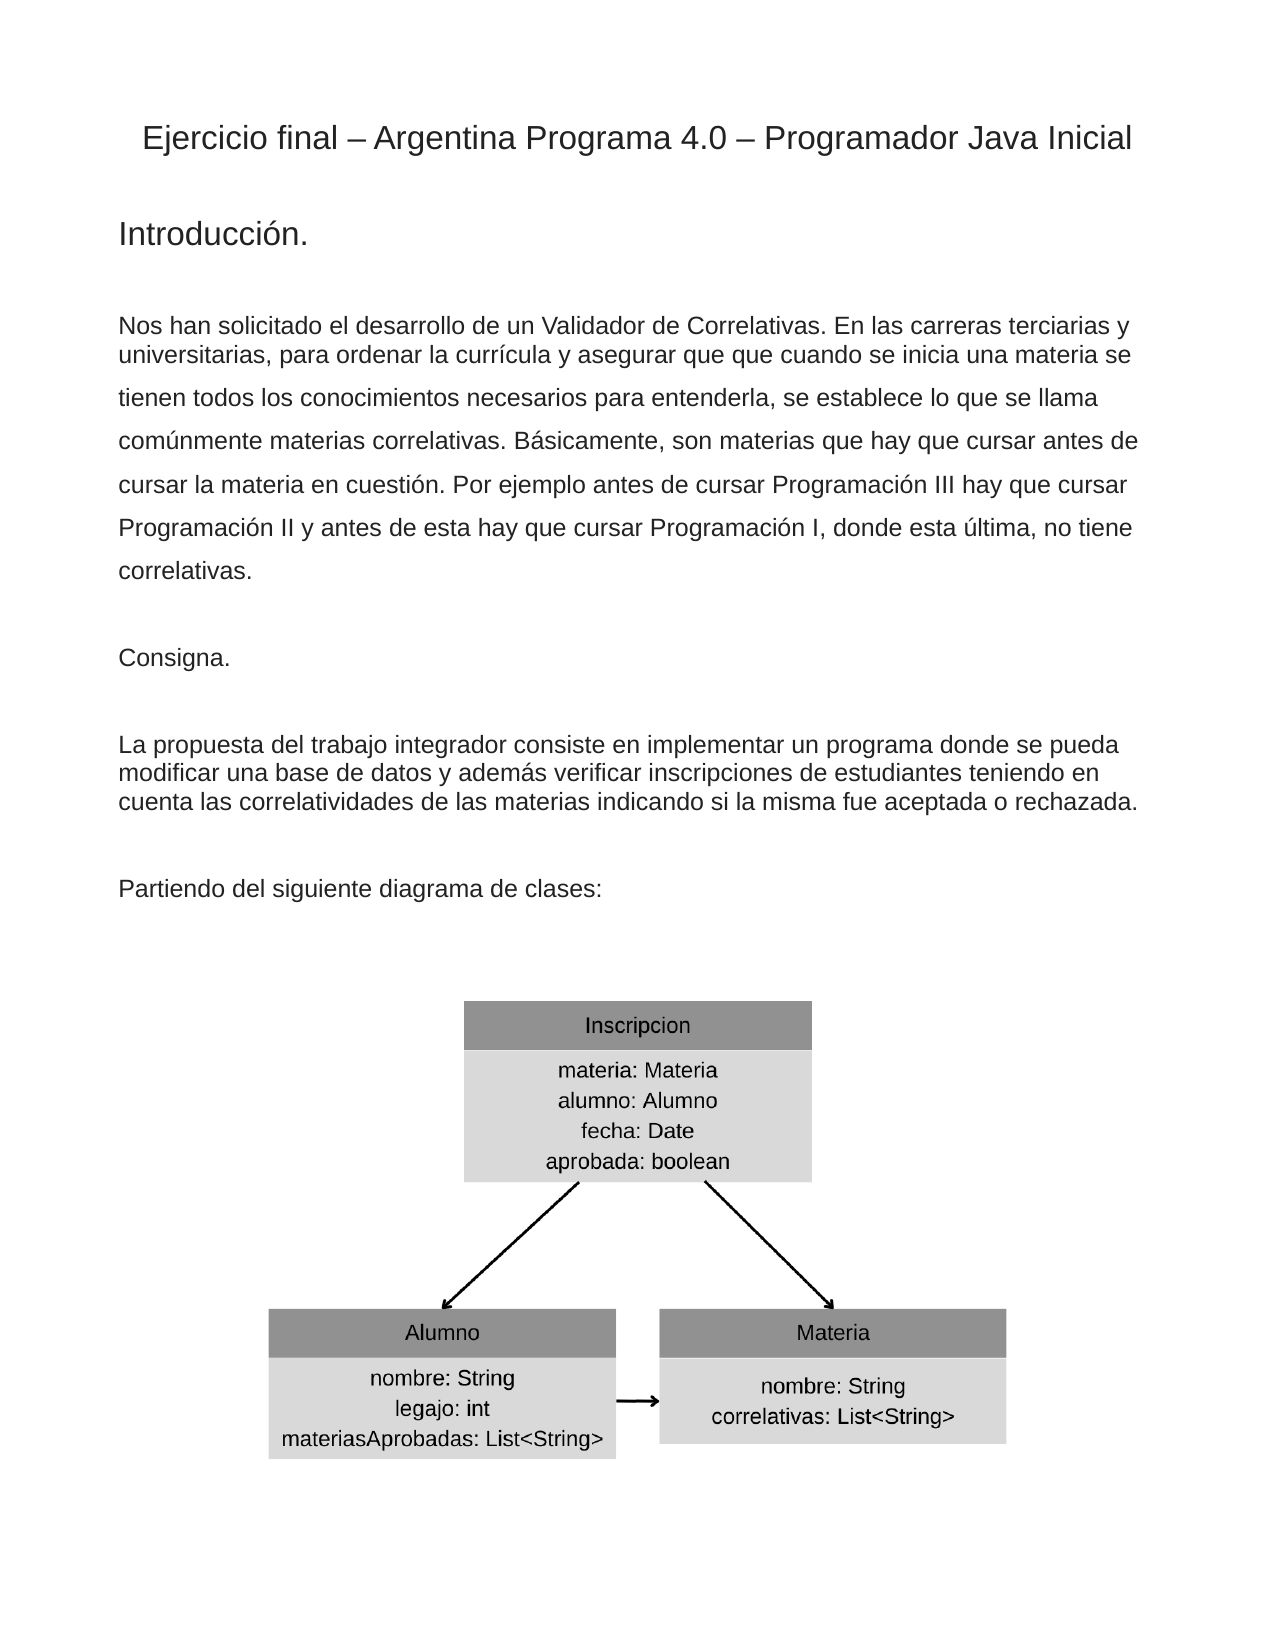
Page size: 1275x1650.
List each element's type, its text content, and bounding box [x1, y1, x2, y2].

text comúnmente materias correlativas. Básicamente, son materias que hay que cursar antes de [118, 426, 1157, 455]
text cursar la materia en cuestión. Por ejemplo antes de cursar Programación III hay que cursar [118, 469, 1157, 498]
text Consigna. [118, 643, 1157, 672]
text Partiendo del siguiente diagrama de clases: [118, 874, 1157, 902]
text Introducción. [118, 214, 1157, 253]
text Ejercicio final – Argentina Programa 4.0 – Programador Java Inicial [118, 118, 1157, 157]
picture [268, 945, 1007, 1500]
text La propuesta del trabajo integrador consiste en implementar un programa donde se pueda modificar una base de datos y además verificar inscripciones de estudiantes teniendo en cuenta las correlatividades de las materias indicando si la misma fue aceptada o rechazada. [118, 729, 1157, 816]
text tienen todos los conocimientos necesarios para entenderla, se establece lo que se llama [118, 383, 1157, 412]
text correlativas. [118, 556, 1157, 585]
text Nos han solicitado el desarrollo de un Validador de Correlativas. En las carreras terciarias y universitarias, para ordenar la currícula y asegurar que que cuando se inicia una materia se [118, 311, 1157, 368]
text Programación II y antes de esta hay que cursar Programación I, donde esta última, no tiene [118, 513, 1157, 542]
